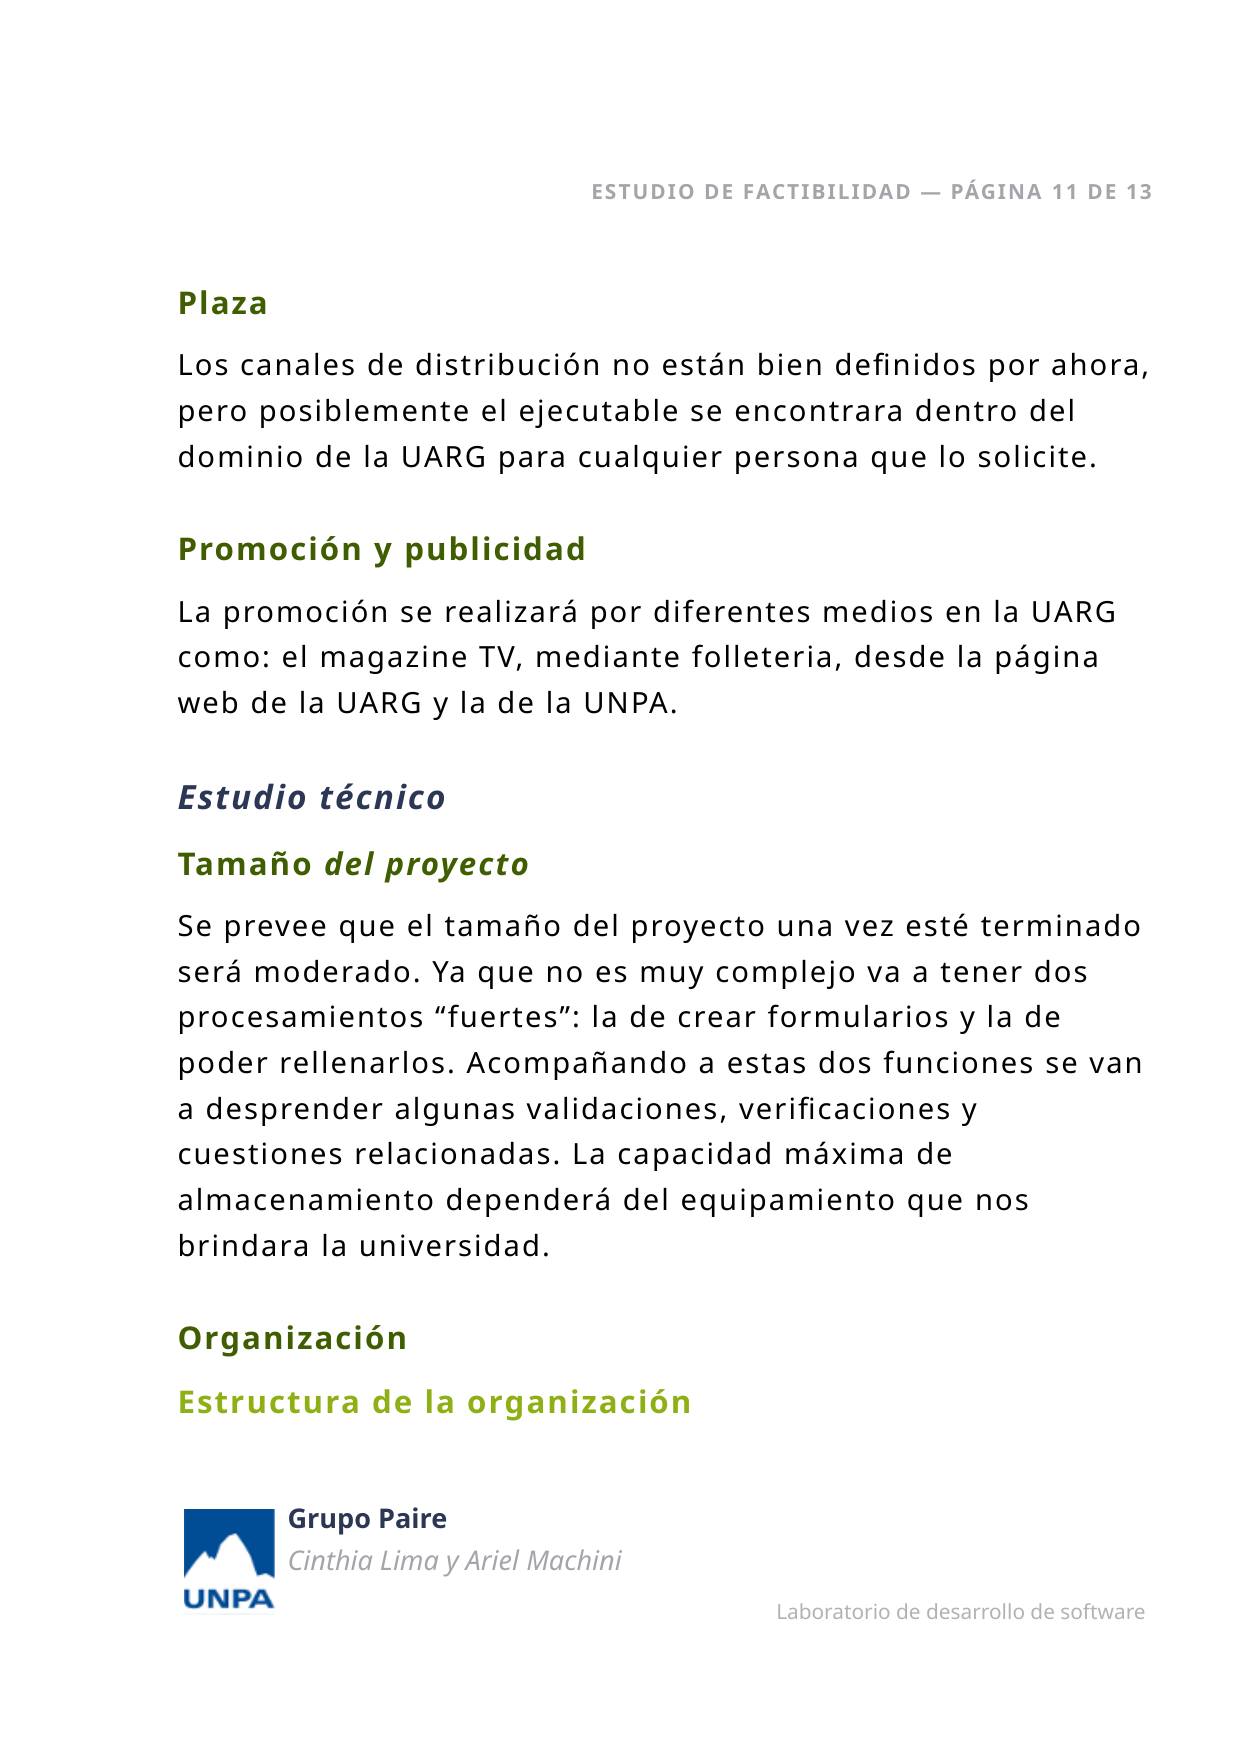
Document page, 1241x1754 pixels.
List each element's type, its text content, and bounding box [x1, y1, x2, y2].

text Estructura de la organización [177, 1380, 1152, 1422]
text Plaza [177, 281, 1152, 323]
text Los canales de distribución no están bien definidos por ahora, pero posiblemente el ejecutable se encontrara dentro del dominio de la UARG para cualquier persona que lo solicite. [177, 344, 1152, 476]
text Estudio técnico [177, 773, 1152, 819]
text Promoción y publicidad [177, 527, 1152, 570]
text Se prevee que el tamaño del proyecto una vez esté terminado será moderado. Ya que no es muy complejo va a tener dos procesamientos “fuertes”: la de crear formularios y la de poder rellenarlos. Acompañando a estas dos funciones se van a desprender algunas validaciones, verificaciones y cuestiones relacionadas. La capacidad máxima de almacenamiento dependerá del equipamiento que nos brindara la universidad. [177, 905, 1152, 1264]
text Tamaño del proyecto [177, 842, 1152, 884]
picture [184, 1509, 275, 1615]
text Organización [177, 1316, 1152, 1359]
text La promoción se realizará por diferentes medios en la UARG como: el magazine TV, mediante folleteria, desde la página web de la UARG y la de la UNPA. [177, 591, 1152, 722]
